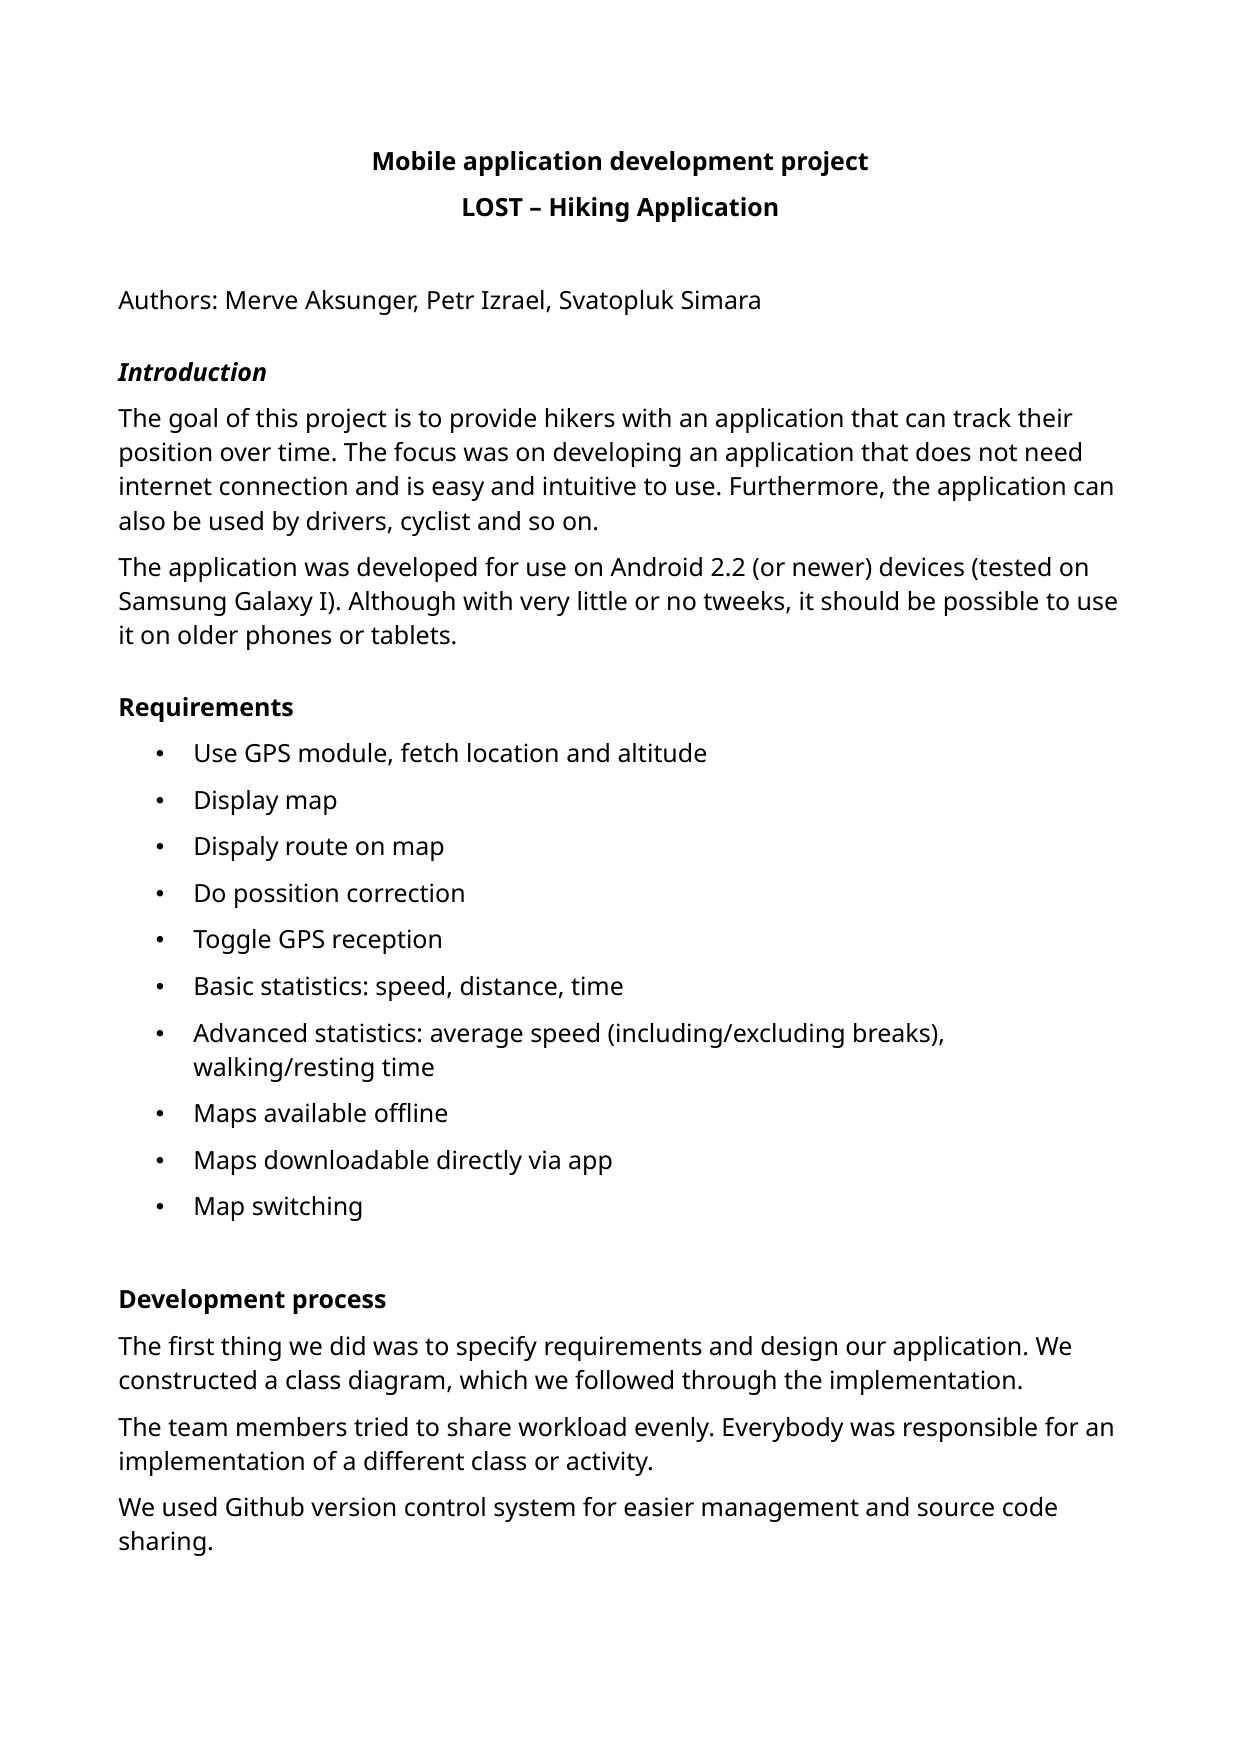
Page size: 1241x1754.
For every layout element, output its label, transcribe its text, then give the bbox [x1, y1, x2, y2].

text LOST – Hiking Application [118, 190, 1122, 224]
text Development process [118, 1282, 1122, 1316]
list Toggle GPS reception [156, 922, 1122, 956]
subtitle Requirements [118, 689, 1122, 723]
list Use GPS module, fetch location and altitude [156, 736, 1122, 770]
list Advanced statistics: average speed (including/excluding breaks), walking/resting time [156, 1015, 1122, 1083]
list Basic statistics: speed, distance, time [156, 969, 1122, 1003]
text The team members tried to share workload evenly. Everybody was responsible for an implementation of a different class or activity. [118, 1409, 1122, 1477]
text Authors: Merve Aksunger, Petr Izrael, Svatopluk Simara [118, 283, 1122, 317]
list Display map [156, 782, 1122, 817]
list Map switching [156, 1189, 1122, 1223]
subtitle Introduction [118, 354, 1122, 388]
list Do possition correction [156, 876, 1122, 910]
list Dispaly route on map [156, 829, 1122, 863]
text The application was developed for use on Android 2.2 (or newer) devices (tested on Samsung Galaxy I). Although with very little or no tweeks, it should be possible to use it on older phones or tablets. [118, 550, 1122, 652]
list Maps available offline [156, 1096, 1122, 1130]
subtitle Mobile application development project [118, 143, 1122, 177]
text We used Github version control system for easier management and source code sharing. [118, 1490, 1122, 1558]
text The first thing we did was to specify requirements and design our application. We constructed a class diagram, which we followed through the implementation. [118, 1329, 1122, 1397]
text The goal of this project is to provide hikers with an application that can track their position over time. The focus was on developing an application that does not need internet connection and is easy and intuitive to use. Furthermore, the application can also be used by drivers, cyclist and so on. [118, 401, 1122, 537]
list Maps downloadable directly via app [156, 1142, 1122, 1177]
